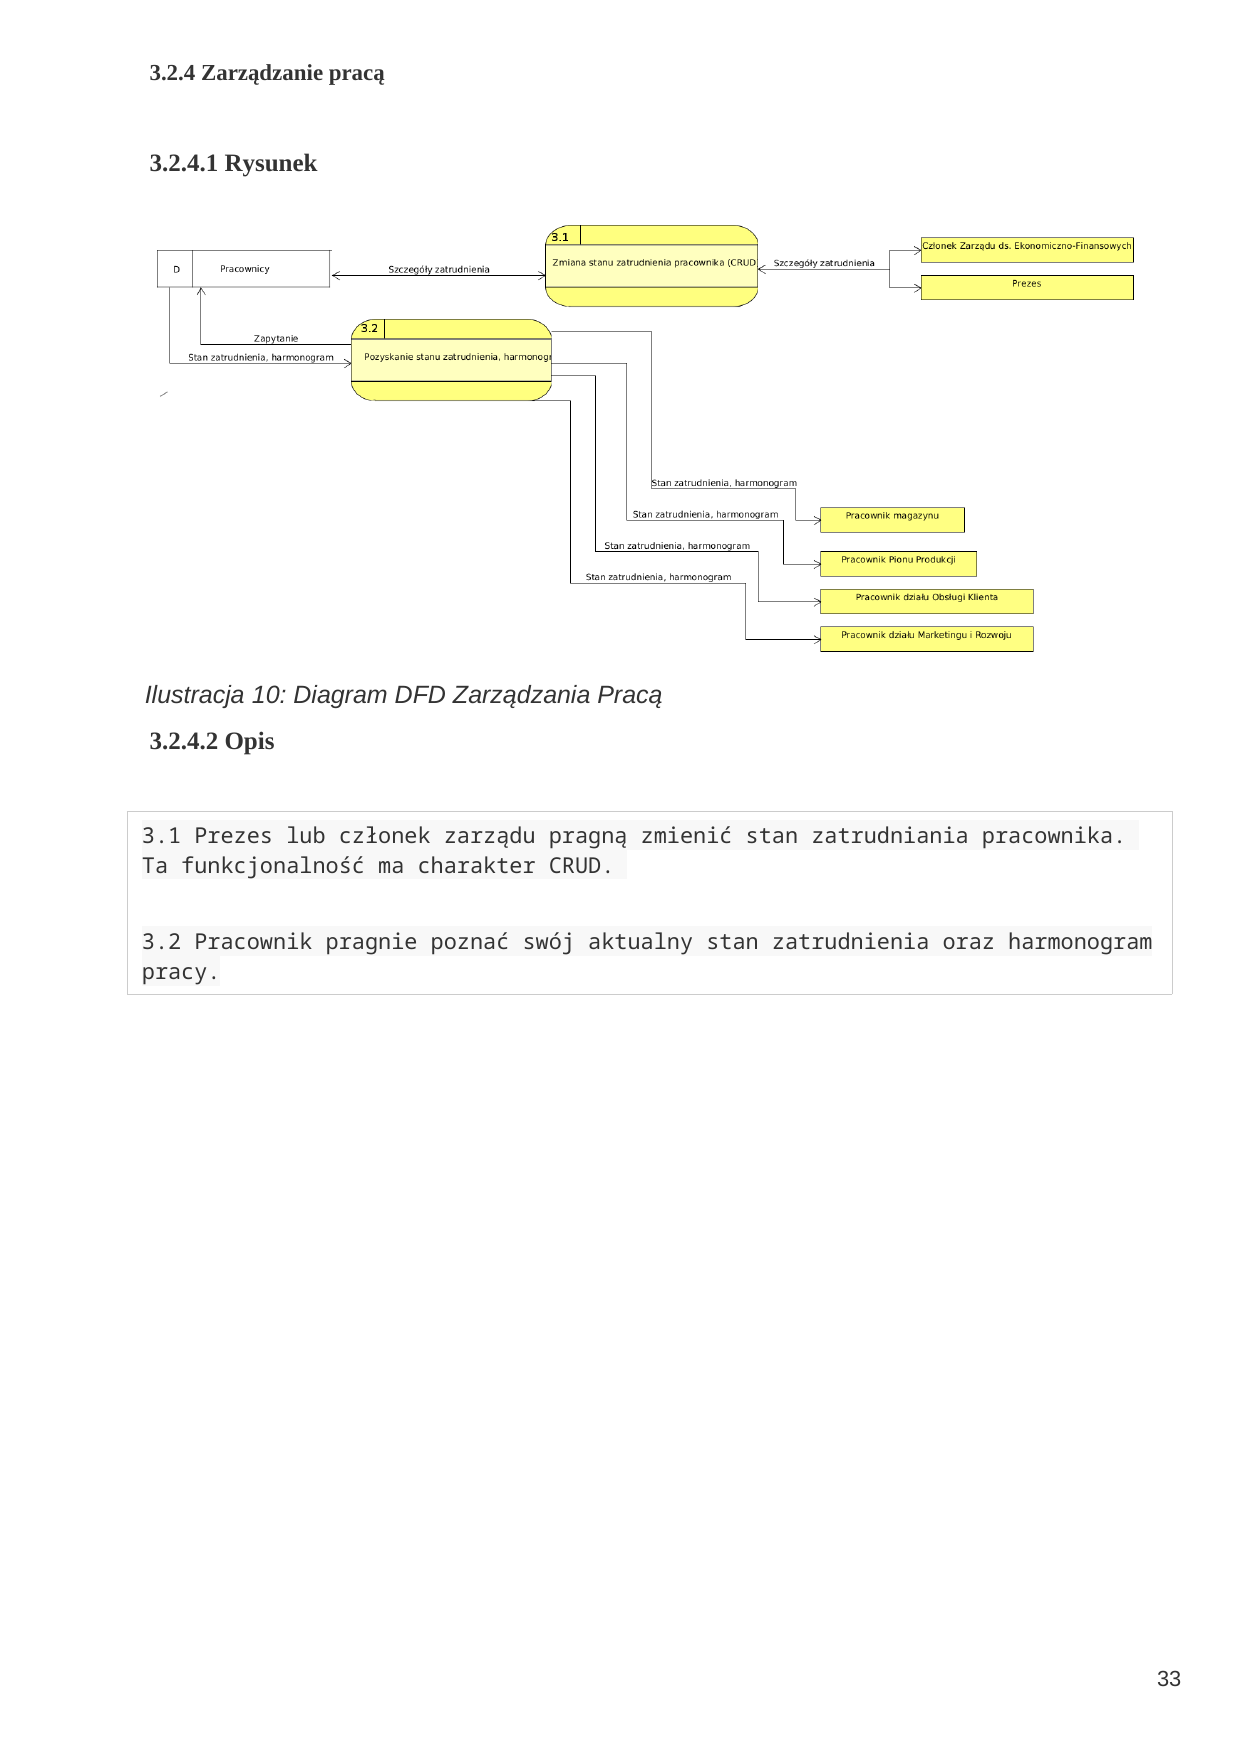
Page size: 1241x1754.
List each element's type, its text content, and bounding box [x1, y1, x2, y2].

text 3.2 Pracownik pragnie poznać swój aktualny stan zatrudnienia oraz harmonogram pracy. [128, 918, 1172, 994]
subtitle 3.2.4.2 Opis [149, 241, 1150, 755]
picture [144, 213, 1145, 664]
subtitle 3.2.4.2 Opis [144, 201, 1145, 213]
text Ilustracja 10: Diagram DFD Zarządzania Pracą [144, 664, 1145, 709]
subtitle 3.2.4 Zarządzanie pracą [149, 59, 1150, 85]
subtitle 3.2.4.1 Rysunek [149, 148, 1150, 177]
text 3.1 Prezes lub członek zarządu pragną zmienić stan zatrudniania pracownika. Ta funkcjonalność ma charakter CRUD. [128, 812, 1172, 879]
